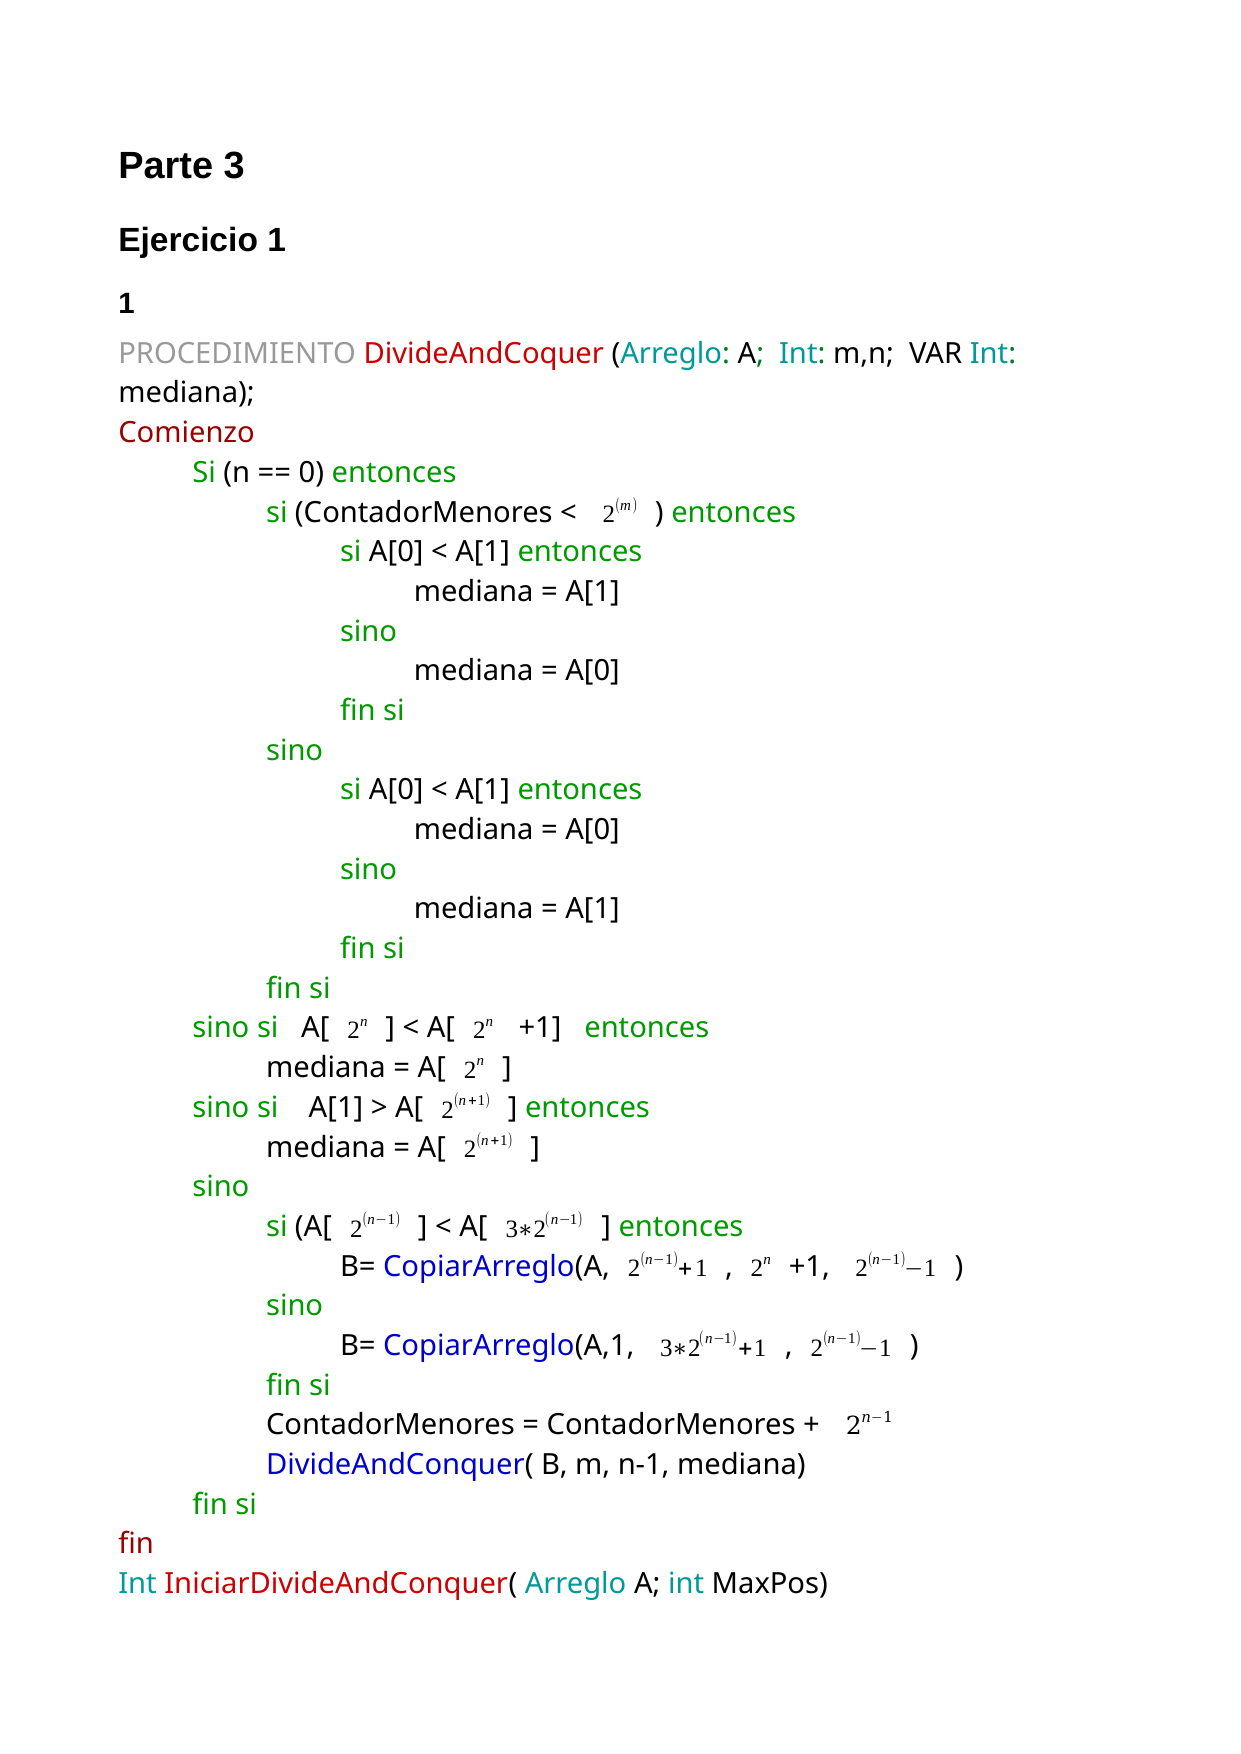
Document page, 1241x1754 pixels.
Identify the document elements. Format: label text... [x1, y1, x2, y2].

text sino [118, 729, 1122, 769]
text sino si A[1] > A[] entonces [118, 1086, 1122, 1126]
text Int IniciarDivideAndConquer( Arreglo A; int MaxPos) [118, 1562, 1122, 1602]
text si A[0] < A[1] entonces [118, 769, 1122, 808]
text si (A[] < A[] entonces [118, 1205, 1122, 1245]
text si (ContadorMenores < ) entonces [118, 491, 1122, 531]
text mediana = A[] [118, 1046, 1122, 1086]
text fin si [118, 927, 1122, 967]
text fin si [118, 689, 1122, 729]
text fin si [118, 967, 1122, 1007]
text Si (n == 0) entonces [118, 451, 1122, 491]
text sino [118, 1166, 1122, 1205]
text mediana = A[0] [118, 808, 1122, 848]
text fin [118, 1523, 1122, 1562]
text sino [118, 848, 1122, 888]
text mediana = A[1] [118, 888, 1122, 927]
subtitle Parte 3 [118, 143, 1122, 187]
text si A[0] < A[1] entonces [118, 531, 1122, 570]
text fin si [118, 1364, 1122, 1404]
text DivideAndConquer( B, m, n-1, mediana) [118, 1443, 1122, 1483]
subtitle 1 [118, 286, 1122, 319]
subtitle Ejercicio 1 [118, 220, 1122, 259]
text fin si [118, 1483, 1122, 1523]
text sino [118, 610, 1122, 649]
text sino [118, 1284, 1122, 1324]
text B= CopiarArreglo(A,1, ,) [118, 1324, 1122, 1364]
text sino si A[] < A[ +1] entonces [118, 1007, 1122, 1046]
text mediana = A[] [118, 1126, 1122, 1166]
text ContadorMenores = ContadorMenores + [118, 1404, 1122, 1443]
text B= CopiarArreglo(A,,+1, ) [118, 1245, 1122, 1284]
text PROCEDIMIENTO DivideAndCoquer (Arreglo: A; Int: m,n; VAR Int: mediana); [118, 332, 1122, 411]
text Comienzo [118, 411, 1122, 451]
text mediana = A[0] [118, 649, 1122, 689]
text mediana = A[1] [118, 570, 1122, 610]
